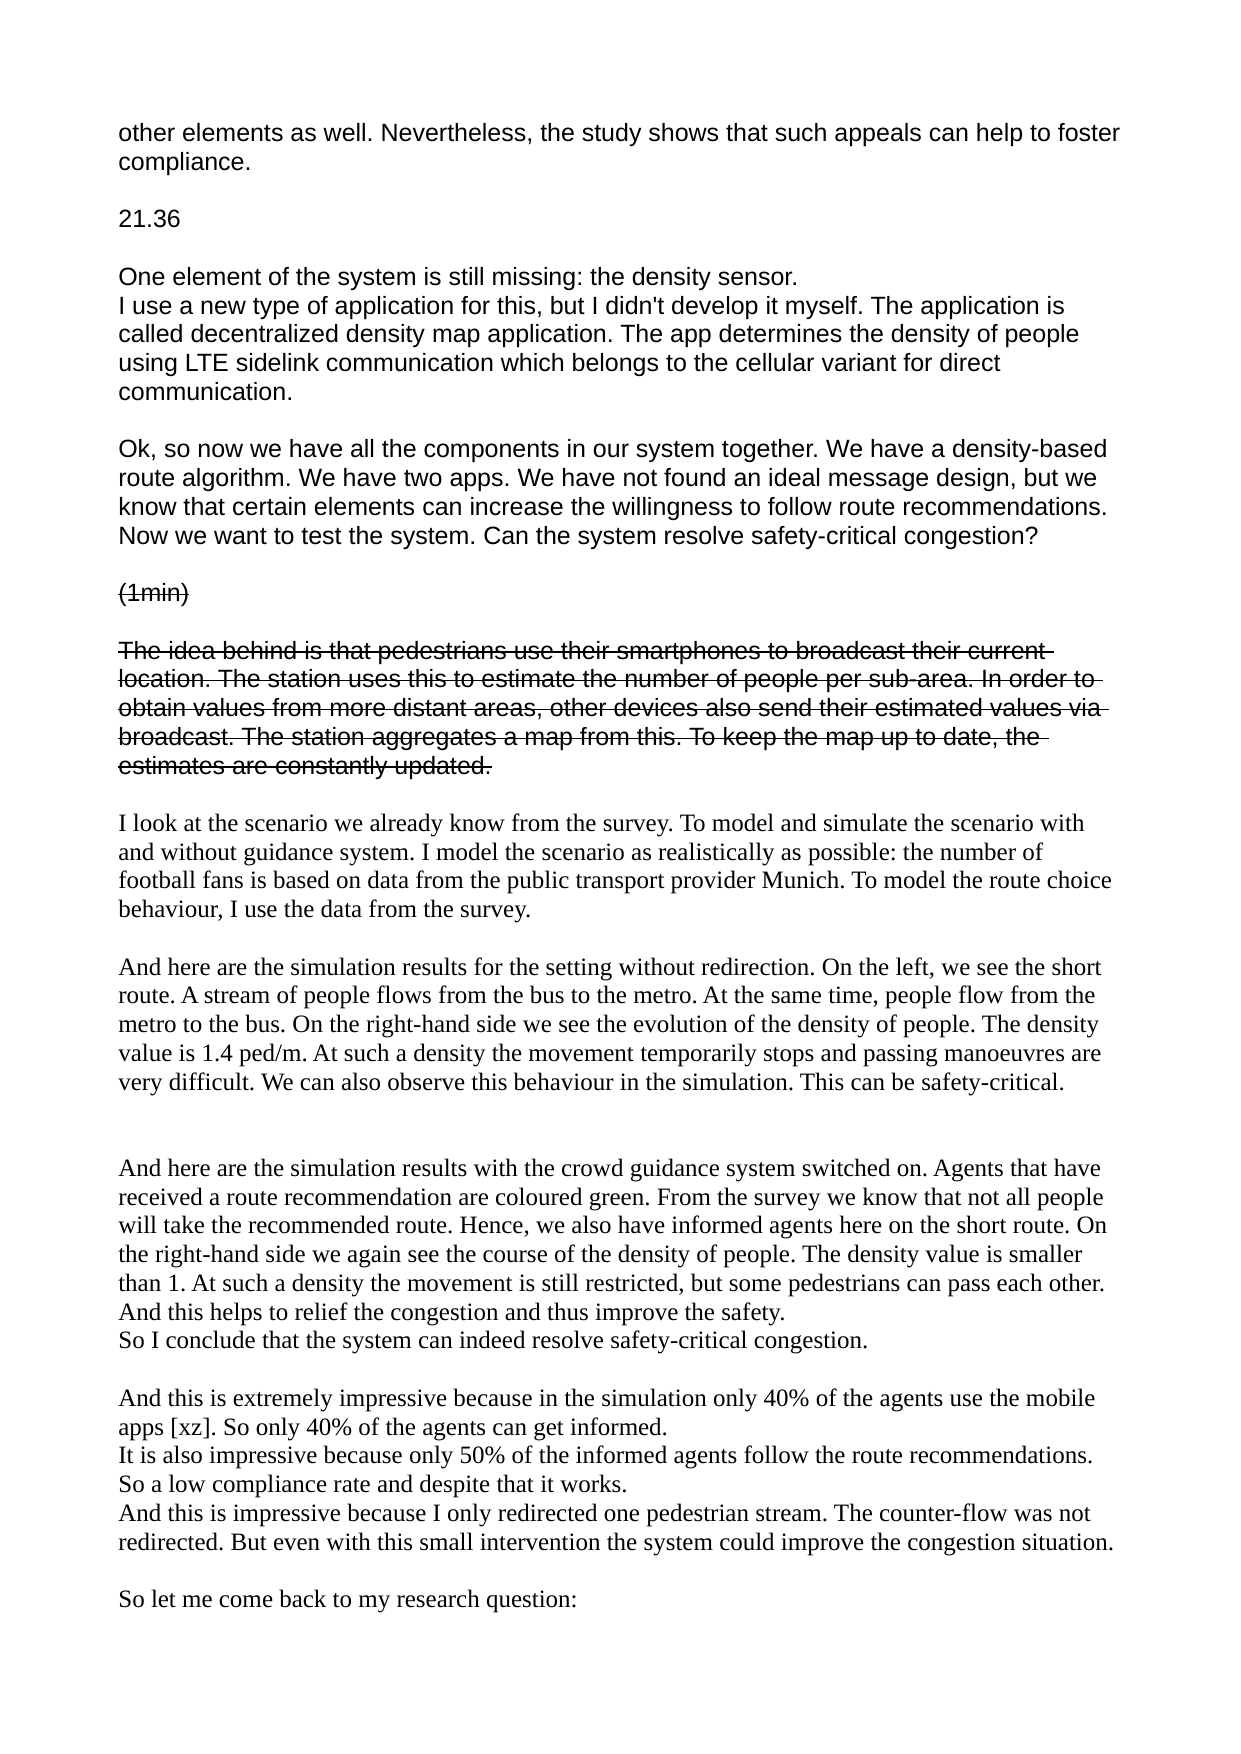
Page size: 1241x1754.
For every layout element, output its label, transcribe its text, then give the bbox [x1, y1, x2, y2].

text So let me come back to my research question: [118, 1584, 1122, 1613]
text (1min) [118, 578, 1122, 607]
text The idea behind is that pedestrians use their smartphones to broadcast their current location. The station uses this to estimate the number of people per sub-area. In order to obtain values from more distant areas, other devices also send their estimated values via broadcast. The station aggregates a map from this. To keep the map up to date, the estimates are constantly updated. [118, 636, 1122, 779]
text And this is extremely impressive because in the simulation only 40% of the agents use the mobile apps [xz]. So only 40% of the agents can get informed. [118, 1383, 1122, 1441]
text So I conclude that the system can indeed resolve safety-critical congestion. [118, 1326, 1122, 1354]
text And here are the simulation results for the setting without redirection. On the left, we see the short route. A stream of people flows from the bus to the metro. At the same time, people flow from the metro to the bus. On the right-hand side we see the evolution of the density of people. The density value is 1.4 ped/m. At such a density the movement temporarily stops and passing manoeuvres are very difficult. We can also observe this behaviour in the simulation. This can be safety-critical. [118, 952, 1122, 1096]
text Ok, so now we have all the components in our system together. We have a density-based route algorithm. We have two apps. We have not found an ideal message design, but we know that certain elements can increase the willingness to follow route recommendations. Now we want to test the system. Can the system resolve safety-critical congestion? [118, 434, 1122, 549]
text I look at the scenario we already know from the survey. To model and simulate the scenario with and without guidance system. I model the scenario as realistically as possible: the number of football fans is based on data from the public transport provider Munich. To model the route choice behaviour, I use the data from the survey. [118, 808, 1122, 923]
text 21.36 [118, 204, 1122, 233]
text other elements as well. Nevertheless, the study shows that such appeals can help to foster compliance. [118, 118, 1122, 176]
text One element of the system is still missing: the density sensor. [118, 262, 1122, 291]
text And this is impressive because I only redirected one pedestrian stream. The counter-flow was not redirected. But even with this small intervention the system could improve the congestion situation. [118, 1498, 1122, 1556]
text I use a new type of application for this, but I didn't develop it myself. The application is called decentralized density map application. The app determines the density of people using LTE sidelink communication which belongs to the cellular variant for direct communication. [118, 291, 1122, 406]
text It is also impressive because only 50% of the informed agents follow the route recommendations. So a low compliance rate and despite that it works. [118, 1441, 1122, 1498]
text And here are the simulation results with the crowd guidance system switched on. Agents that have received a route recommendation are coloured green. From the survey we know that not all people will take the recommended route. Hence, we also have informed agents here on the short route. On the right-hand side we again see the course of the density of people. The density value is smaller than 1. At such a density the movement is still restricted, but some pedestrians can pass each other. And this helps to relief the congestion and thus improve the safety. [118, 1153, 1122, 1326]
